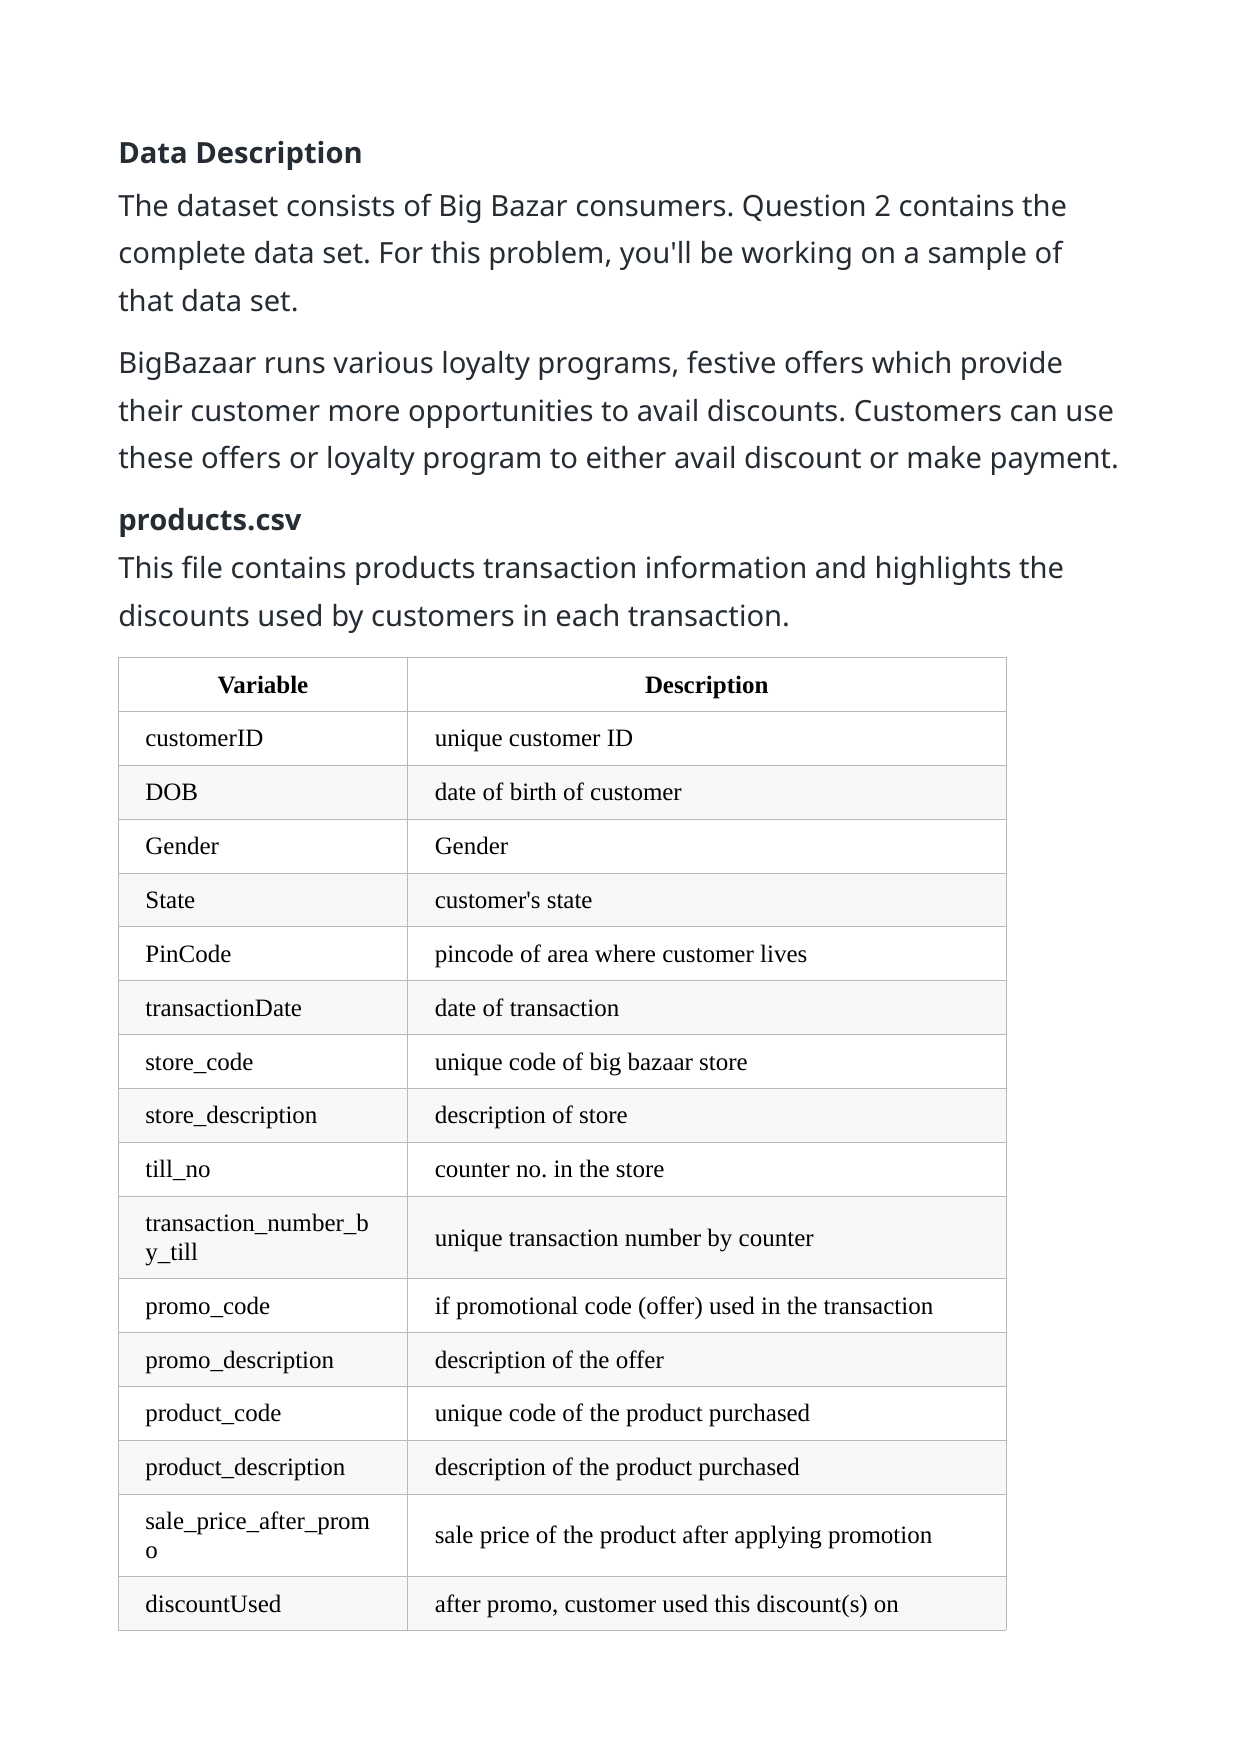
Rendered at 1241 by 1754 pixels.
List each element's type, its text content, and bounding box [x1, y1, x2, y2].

table_cell product_code [119, 1387, 407, 1440]
table_cell Gender [408, 820, 1006, 872]
table_cell till_no [119, 1143, 407, 1196]
table_cell unique customer ID [408, 712, 1006, 765]
subtitle Data Description [118, 133, 1122, 172]
table_cell Gender [119, 820, 407, 872]
table_cell description of store [408, 1089, 1006, 1142]
table_cell customer's state [408, 874, 1006, 926]
table_cell unique code of the product purchased [408, 1387, 1006, 1440]
text The dataset consists of Big Bazar consumers. Question 2 contains the complete data set. For this problem, you'll be working on a sample of that data set. [118, 185, 1122, 320]
table_cell pincode of area where customer lives [408, 927, 1006, 980]
table_cell after promo, customer used this discount(s) on [408, 1577, 1006, 1630]
table_cell description of the offer [408, 1333, 1006, 1386]
table_cell promo_description [119, 1333, 407, 1386]
table_cell description of the product purchased [408, 1441, 1006, 1494]
table_cell DOB [119, 766, 407, 819]
table_cell store_code [119, 1035, 407, 1088]
table_cell PinCode [119, 927, 407, 980]
table_header Variable [119, 658, 407, 711]
table_cell date of birth of customer [408, 766, 1006, 819]
table_cell transactionDate [119, 981, 407, 1034]
table_cell counter no. in the store [408, 1143, 1006, 1196]
table_cell product_description [119, 1441, 407, 1494]
table_cell promo_code [119, 1279, 407, 1332]
table_cell if promotional code (offer) used in the transaction [408, 1279, 1006, 1332]
table_cell store_description [119, 1089, 407, 1142]
table_cell unique code of big bazaar store [408, 1035, 1006, 1088]
table_header Description [408, 658, 1006, 711]
table_cell transaction_number_by_till [119, 1197, 407, 1278]
table_cell sale price of the product after applying promotion [408, 1495, 1006, 1576]
table_cell unique transaction number by counter [408, 1197, 1006, 1278]
table_cell sale_price_after_promo [119, 1495, 407, 1576]
table_cell State [119, 874, 407, 926]
text BigBazaar runs various loyalty programs, festive offers which provide their customer more opportunities to avail discounts. Customers can use these offers or loyalty program to either avail discount or make payment. [118, 342, 1122, 477]
text products.csv This file contains products transaction information and highlights the discounts used by customers in each transaction. [118, 500, 1122, 634]
table_cell customerID [119, 712, 407, 765]
table_cell date of transaction [408, 981, 1006, 1034]
table_cell discountUsed [119, 1577, 407, 1630]
